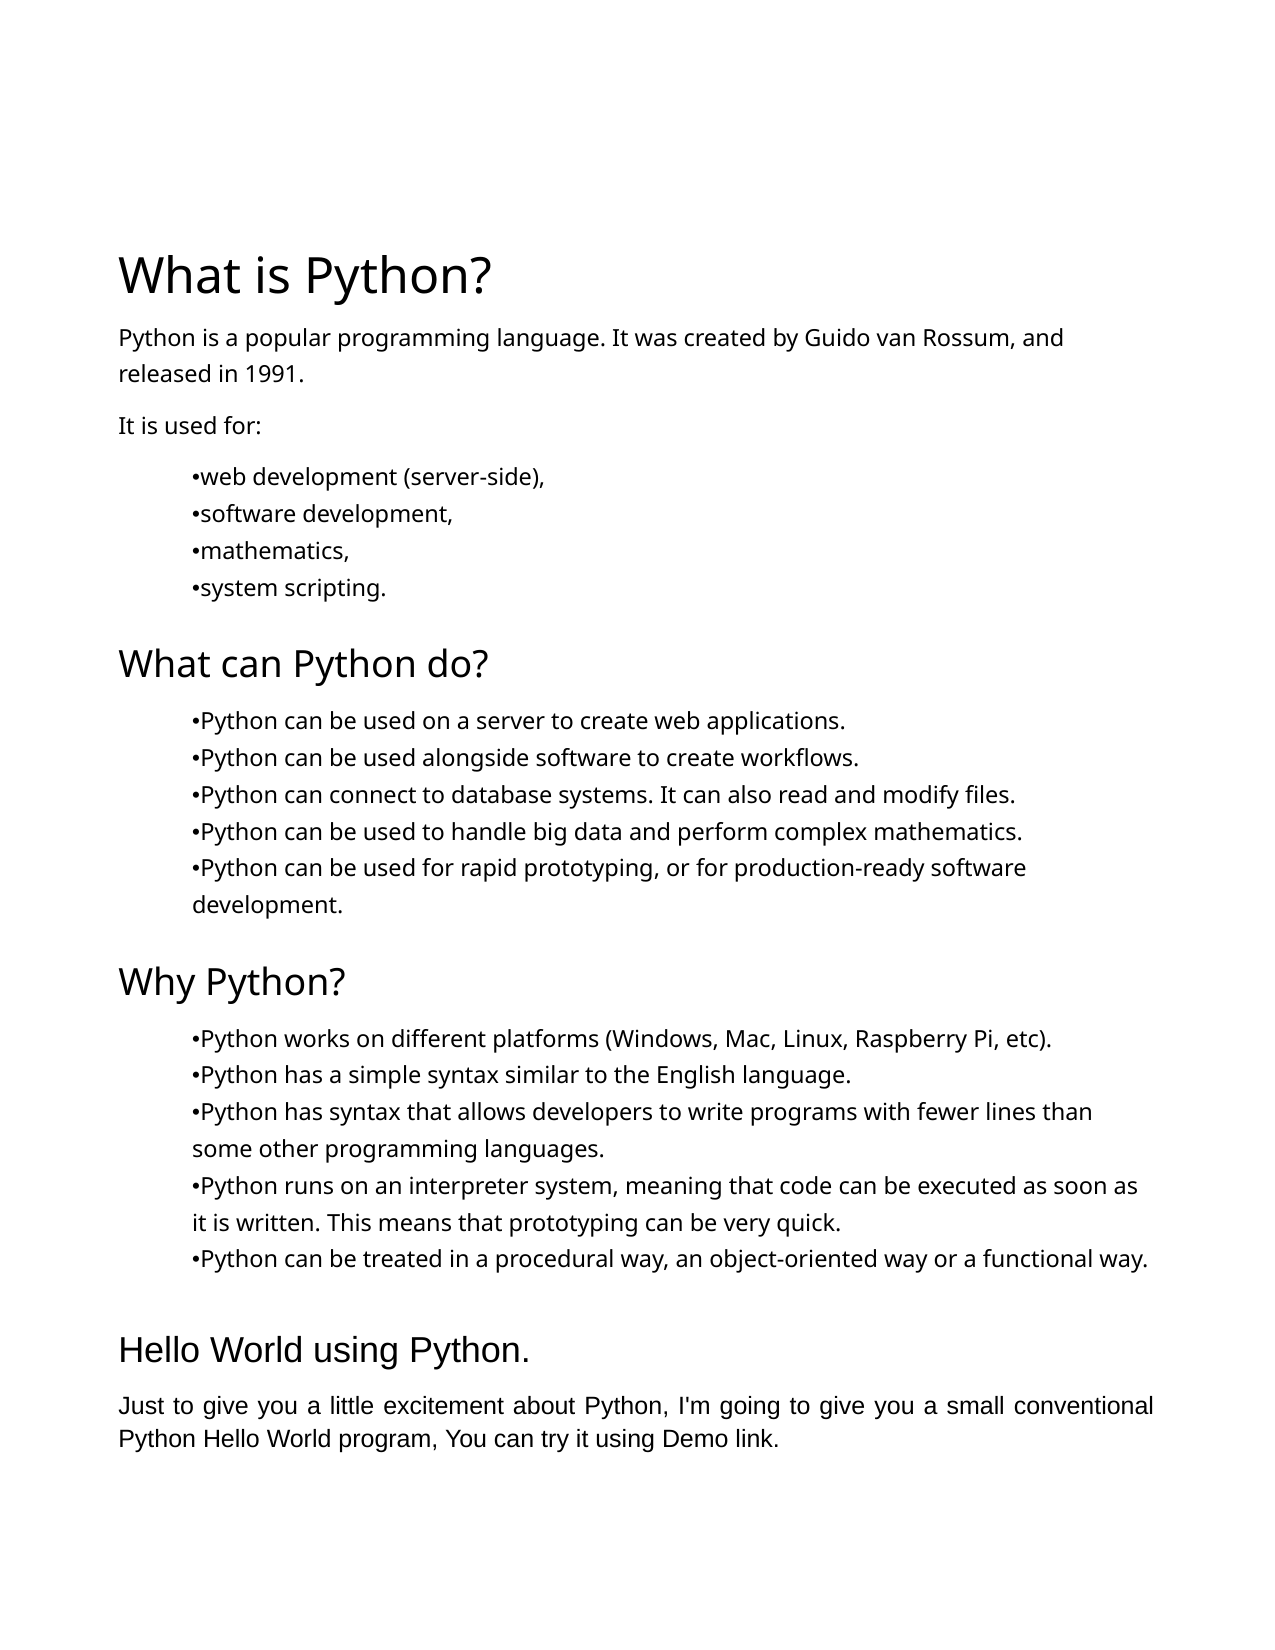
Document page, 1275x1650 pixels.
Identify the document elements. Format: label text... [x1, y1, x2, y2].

list Python can be used on a server to create web applications. [118, 704, 1157, 736]
list Python can be used alongside software to create workflows. [118, 741, 1157, 773]
subtitle What is Python? [118, 240, 1157, 308]
list Python has a simple syntax similar to the English language. [118, 1059, 1157, 1091]
text Python is a popular programming language. It was created by Guido van Rossum, and released in 1991. [118, 321, 1157, 390]
list mathematics, [118, 534, 1157, 566]
text It is used for: [118, 409, 1157, 441]
list software development, [118, 497, 1157, 529]
list Python can be used to handle big data and perform complex mathematics. [118, 815, 1157, 847]
subtitle What can Python do? [118, 638, 1157, 689]
list Python has syntax that allows developers to write programs with fewer lines than some other programming languages. [118, 1096, 1157, 1164]
list Python runs on an interpreter system, meaning that code can be executed as soon as it is written. This means that prototyping can be very quick. [118, 1169, 1157, 1238]
text Just to give you a little excitement about Python, I'm going to give you a small conventional Python Hello World program, You can try it using Demo link. [118, 1391, 1157, 1453]
list Python can connect to database systems. It can also read and modify files. [118, 778, 1157, 810]
list Python can be used for rapid prototyping, or for production-ready software development. [118, 852, 1157, 920]
subtitle Why Python? [118, 955, 1157, 1006]
list Python works on different platforms (Windows, Mac, Linux, Raspberry Pi, etc). [118, 1022, 1157, 1054]
list web development (server-side), [118, 461, 1157, 492]
list system scripting. [118, 571, 1157, 603]
text Hello World using Python. [118, 1294, 1157, 1370]
list Python can be treated in a procedural way, an object-oriented way or a functional way. [118, 1243, 1157, 1274]
